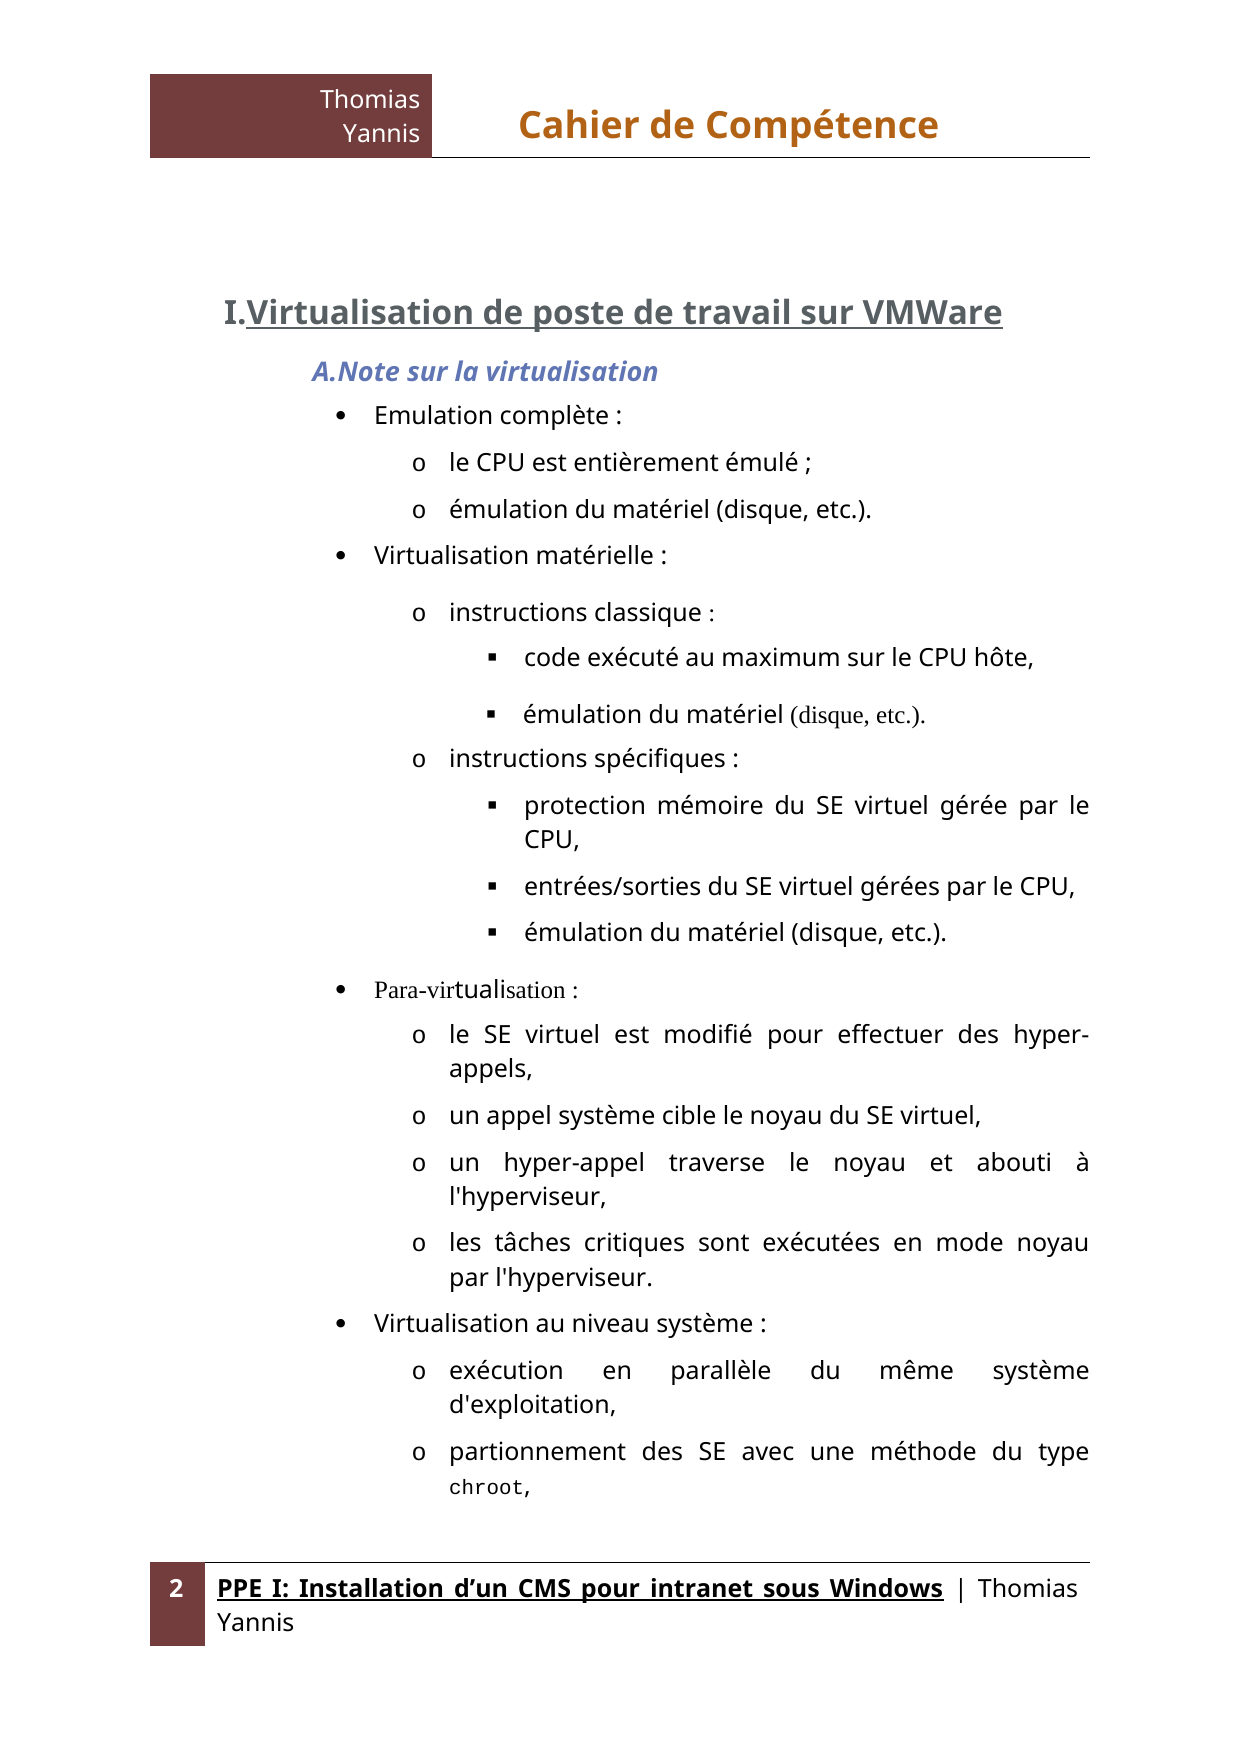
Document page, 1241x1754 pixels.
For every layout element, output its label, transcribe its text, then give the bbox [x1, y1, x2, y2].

list instructions classique : [411, 595, 1090, 629]
list émulation du matériel (disque, etc.). [411, 491, 1090, 526]
list protection mémoire du SE virtuel gérée par le CPU, [486, 788, 1090, 856]
list le CPU est entièrement émulé ; [411, 444, 1090, 479]
list entrées/sorties du SE virtuel gérées par le CPU, [486, 868, 1090, 903]
list Virtualisation au niveau système : [336, 1306, 1090, 1340]
list un hyper-appel traverse le noyau et abouti à l'hyperviseur, [411, 1144, 1090, 1212]
list les tâches critiques sont exécutées en mode noyau par l'hyperviseur. [411, 1225, 1090, 1293]
list code exécuté au maximum sur le CPU hôte, [486, 640, 1090, 674]
list Emulation complète : [336, 398, 1090, 432]
list partionnement des SE avec une méthode du type chroot, [411, 1433, 1090, 1502]
list émulation du matériel (disque, etc.). [411, 697, 1090, 731]
list Para-virtualisation : [336, 972, 1090, 1006]
list émulation du matériel (disque, etc.). [486, 915, 1090, 949]
subtitle Note sur la virtualisation [150, 353, 1090, 389]
list Virtualisation matérielle : [336, 538, 1090, 572]
list un appel système cible le noyau du SE virtuel, [411, 1097, 1090, 1132]
list le SE virtuel est modifié pour effectuer des hyper-appels, [411, 1017, 1090, 1085]
list exécution en parallèle du même système d'exploitation, [411, 1352, 1090, 1421]
list instructions spécifiques : [411, 741, 1090, 775]
subtitle Virtualisation de poste de travail sur VMWare [150, 288, 1090, 334]
